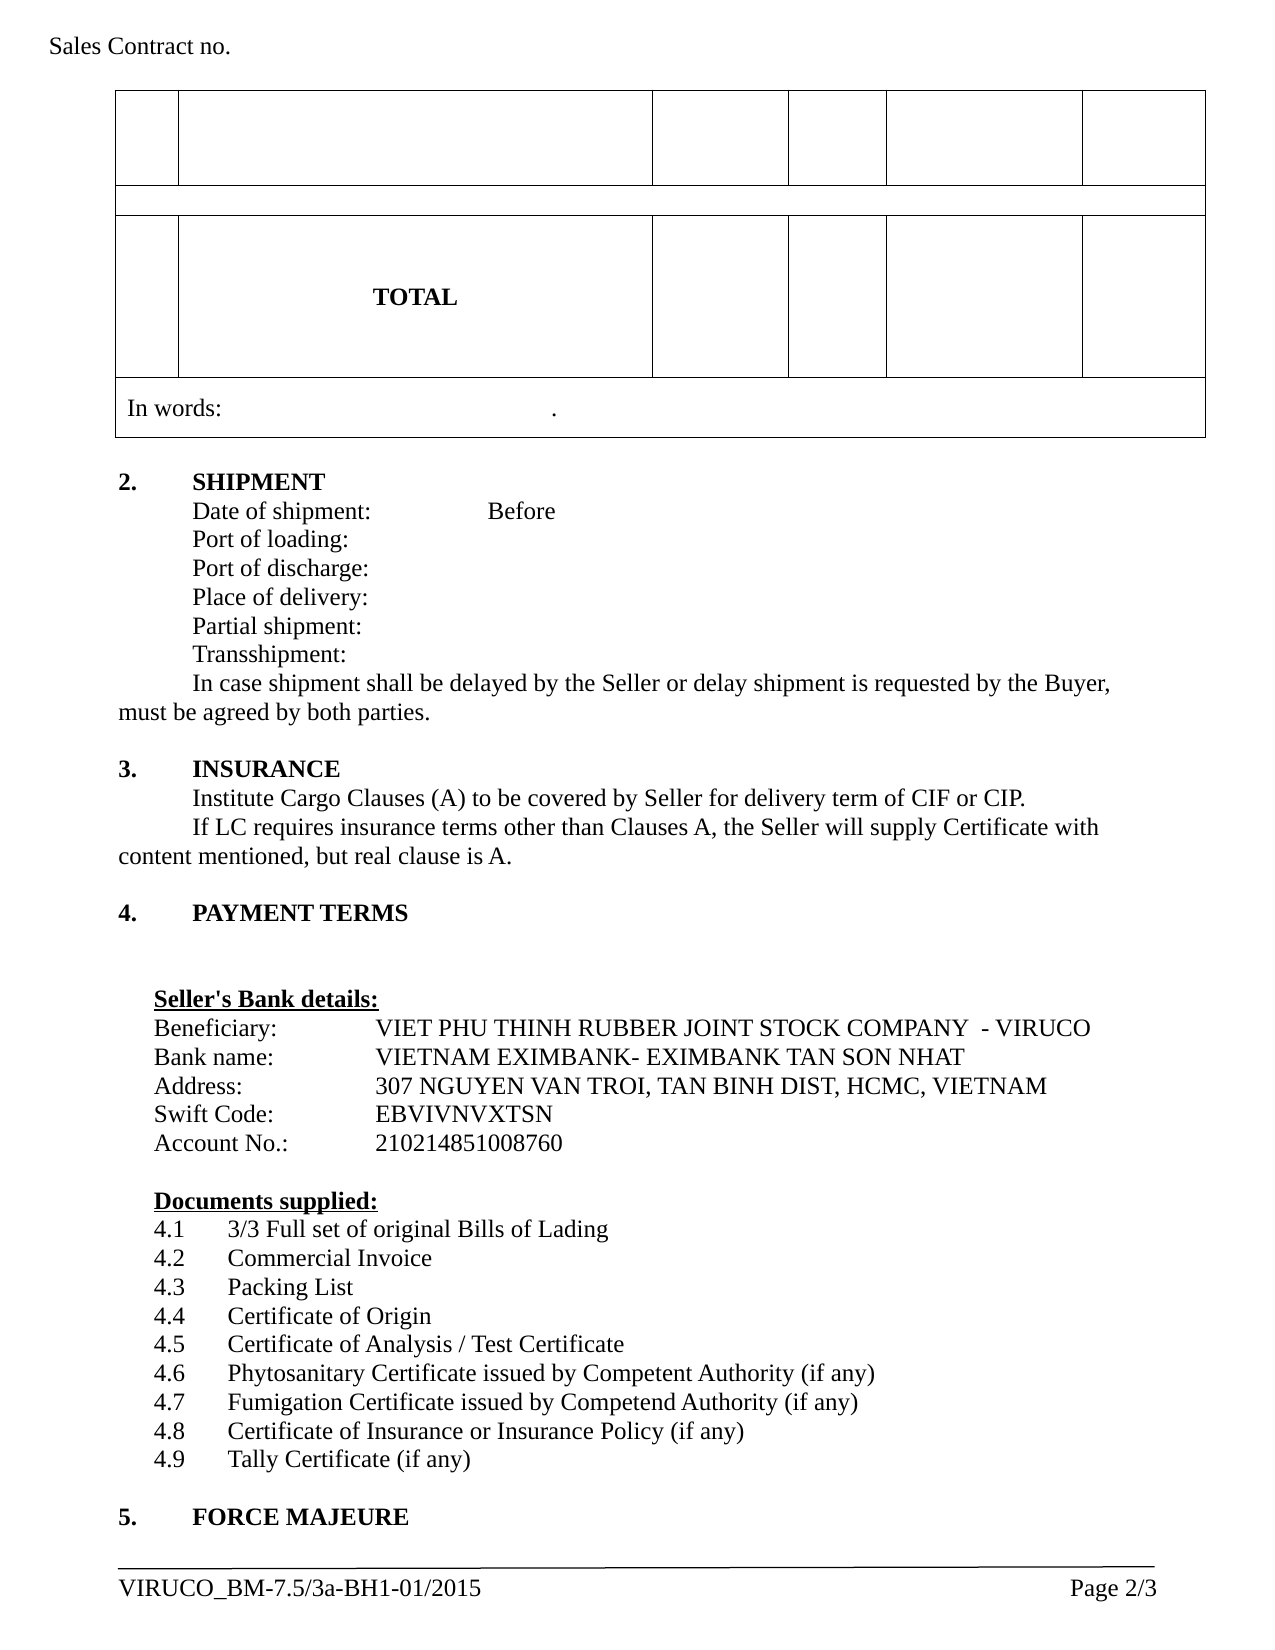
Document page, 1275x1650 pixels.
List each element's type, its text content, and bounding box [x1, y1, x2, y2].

text Transshipment: <get_transhipment(o.transshipment)> [118, 639, 1157, 668]
text 4.1 3/3 Full set of original Bills of Lading [154, 1214, 1157, 1243]
text Date of shipment: Before <o.ngay_nhanhang> [118, 496, 1157, 524]
text 4.2 Commercial Invoice [154, 1243, 1157, 1272]
text 4.3 Packing List [154, 1272, 1157, 1301]
text <o.phuongthuc_thanhtoan> [154, 927, 1157, 956]
text 4. PAYMENT TERMS [118, 898, 1157, 927]
text 4.5 Certificate of Analysis / Test Certificate [154, 1329, 1157, 1358]
text If LC requires insurance terms other than Clauses A, the Seller will supply Certificate with content mentioned, but real clause is A. [118, 812, 1157, 869]
text Institute Cargo Clauses (A) to be covered by Seller for delivery term of CIF or CIP. [118, 783, 1157, 812]
text Documents supplied: [154, 1186, 1157, 1214]
table_cell TOTAL [179, 216, 652, 377]
text Swift Code: EBVIVNVXTSN [154, 1099, 1157, 1128]
table_cell <sequence + 1> [116, 91, 178, 185]
text 4.8 Certificate of Insurance or Insurance Policy (if any) [154, 1416, 1157, 1444]
table_cell <line.name> [179, 91, 419, 185]
table_cell <line.product_id.chatluong_id and line.product_id.chatluong_id.name or ''> [530, 91, 652, 185]
text 4.4 Certificate of Origin [154, 1301, 1157, 1329]
text Account No.: 210214851008760 [154, 1128, 1157, 1157]
text 4.7 Fumigation Certificate issued by Competend Authority (if any) [154, 1387, 1157, 1416]
text Place of delivery: <o.diadiem_nhanhang and o.diadiem_nhanhang.name or ''> [118, 582, 1157, 611]
table_cell <convert_f_amount(line.price_unit)> [887, 91, 1082, 185]
table_cell <get_tong(o)['dongia']> [887, 216, 1082, 377]
text Bank name: VIETNAM EXIMBANK- EXIMBANK TAN SON NHAT [154, 1042, 1157, 1071]
text 5. FORCE MAJEURE [118, 1502, 1157, 1531]
table_cell </for> [116, 186, 1205, 215]
text 2. SHIPMENT [118, 467, 1157, 496]
text Beneficiary: VIET PHU THINH RUBBER JOINT STOCK COMPANY - VIRUCO [154, 1013, 1157, 1042]
text 3. INSURANCE [118, 754, 1157, 783]
table_cell <line.quycach_baobi_id and line.quycach_baobi_id.name or ''> [653, 91, 788, 185]
table_cell [116, 216, 178, 377]
table_cell <get_tong(o)['qty']> [789, 216, 886, 377]
text Address: 307 NGUYEN VAN TROI, TAN BINH DIST, HCMC, VIETNAM [154, 1071, 1157, 1099]
table_cell In words: <convert(o.amount_total)>. [116, 378, 1205, 437]
table_cell [653, 216, 788, 377]
text Port of loading: <o.port_of_loading and o.port_of_loading.name or ''> [118, 524, 1157, 553]
table_cell <convert_f_amount(line.price_subtotal)> [1083, 91, 1205, 185]
table_cell <line.product_id.nuoc_sanxuat_id and line.product_id.nuoc_sanxuat_id.name or ''> [420, 91, 530, 185]
text 4.9 Tally Certificate (if any) [154, 1444, 1157, 1473]
text Seller's Bank details: [154, 984, 1157, 1013]
text 4.6 Phytosanitary Certificate issued by Competent Authority (if any) [154, 1358, 1157, 1387]
text In case shipment shall be delayed by the Seller or delay shipment is requested by the Buyer, must be agreed by both parties. [118, 668, 1157, 726]
table_cell <get_tong(o)['thanhtien']> [1083, 216, 1205, 377]
text Partial shipment: <o.partial_shipment and 'Yes' or 'No'> [118, 611, 1157, 639]
table_cell <convert_f_amount(line.product_qty)> [789, 91, 886, 185]
text Port of discharge: <o.port_of_charge and o.port_of_charge.name or ''> [118, 553, 1157, 582]
